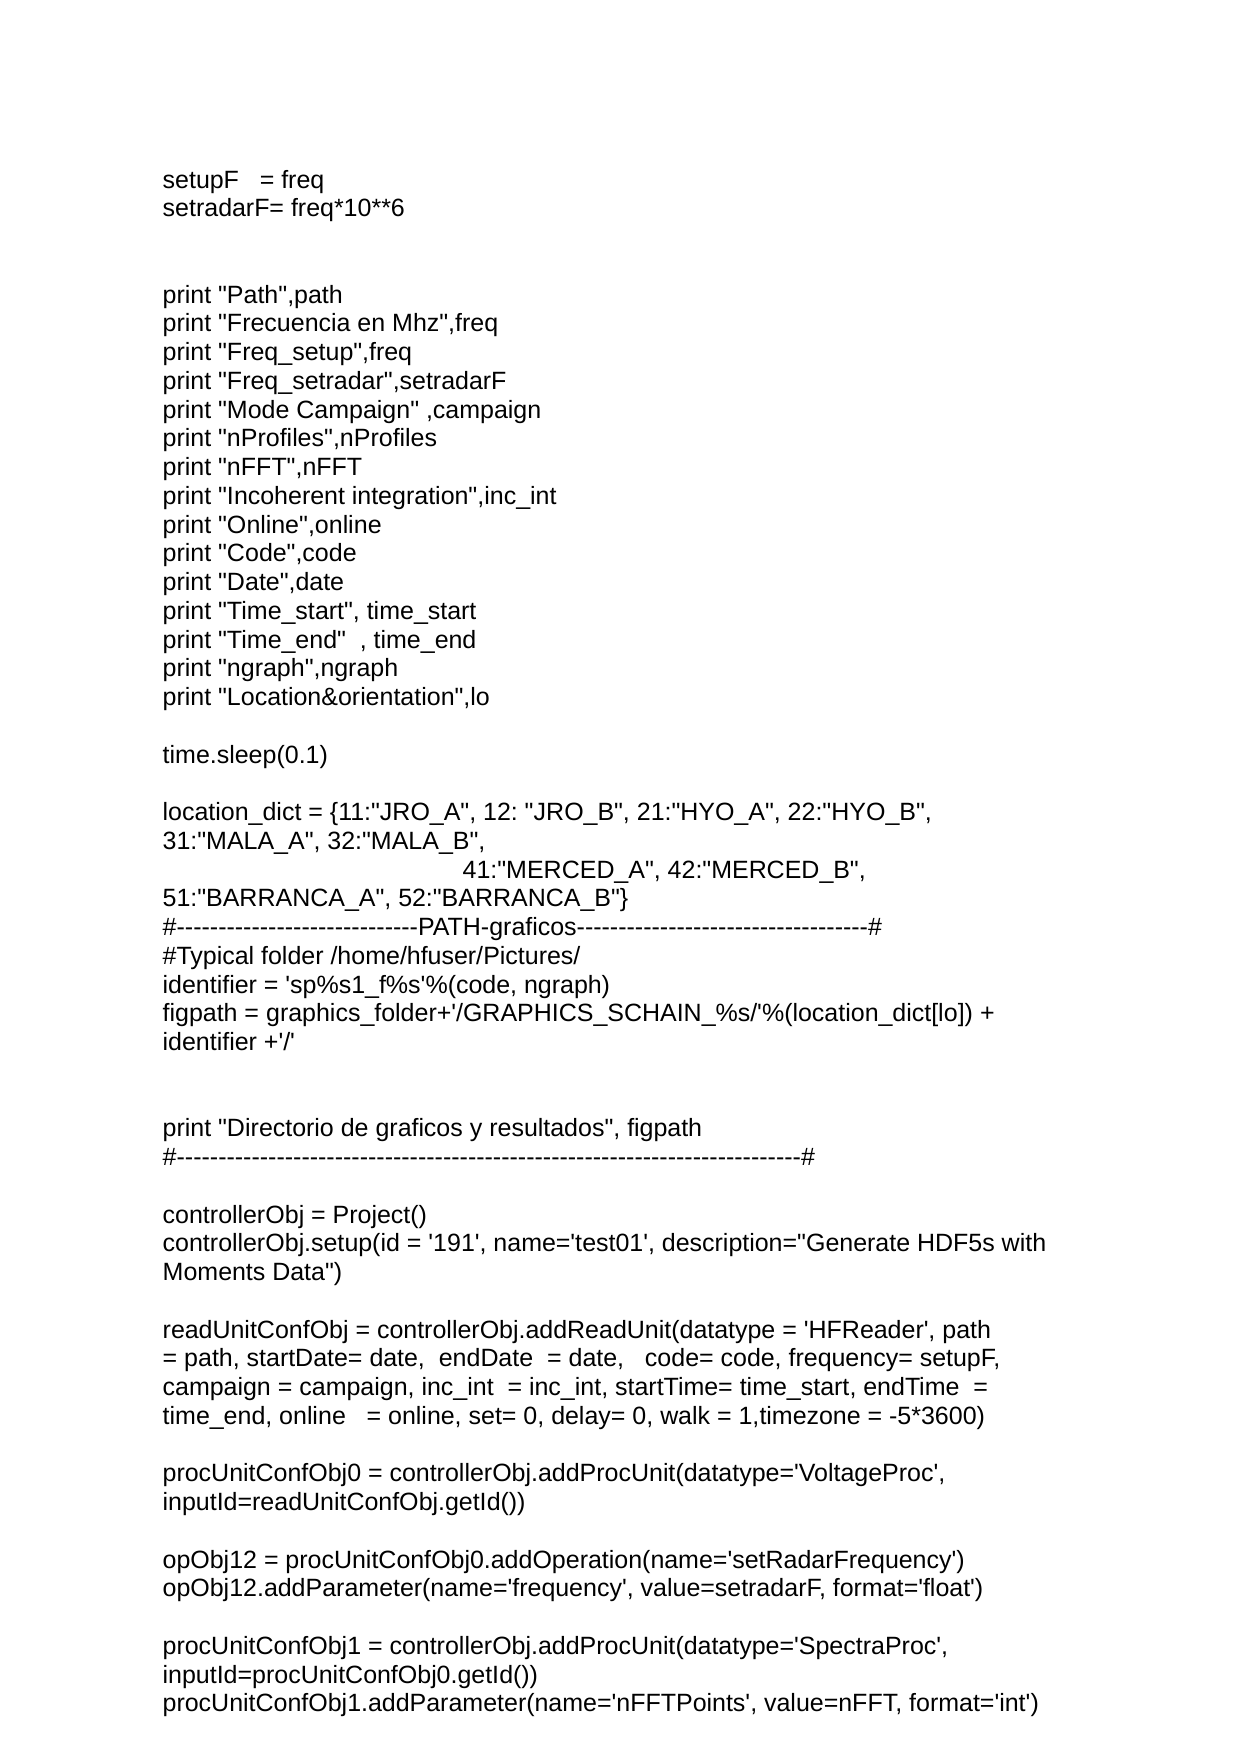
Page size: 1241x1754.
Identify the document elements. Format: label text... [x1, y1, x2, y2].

text print "Date",date [162, 567, 1065, 596]
text print "Directorio de graficos y resultados", figpath [162, 1113, 1065, 1142]
text print "Time_start", time_start [162, 596, 1065, 624]
text print "Incoherent integration",inc_int [162, 481, 1065, 509]
text procUnitConfObj1.addParameter(name='nFFTPoints', value=nFFT, format='int') [162, 1688, 1065, 1717]
text #---------------------------------------------------------------------------# [162, 1142, 1065, 1171]
text controllerObj = Project() [162, 1199, 1065, 1228]
text print "Freq_setradar",setradarF [162, 366, 1065, 394]
text setradarF= freq*10**6 [162, 193, 1065, 222]
text procUnitConfObj0 = controllerObj.addProcUnit(datatype='VoltageProc', inputId=readUnitConfObj.getId()) [162, 1458, 1065, 1516]
text print "Time_end" , time_end [162, 624, 1065, 653]
text print "Code",code [162, 538, 1065, 567]
text print "Frecuencia en Mhz",freq [162, 308, 1065, 337]
text identifier = 'sp%s1_f%s'%(code, ngraph) [162, 969, 1065, 998]
text controllerObj.setup(id = '191', name='test01', description="Generate HDF5s with Moments Data") [162, 1228, 1065, 1286]
text readUnitConfObj = controllerObj.addReadUnit(datatype = 'HFReader', path = path, startDate= date, endDate = date, code= code, frequency= setupF, campaign = campaign, inc_int = inc_int, startTime= time_start, endTime = time_end, online = online, set= 0, delay= 0, walk = 1,timezone = -5*3600) [162, 1314, 1065, 1429]
text opObj12.addParameter(name='frequency', value=setradarF, format='float') [162, 1573, 1065, 1602]
text 41:"MERCED_A", 42:"MERCED_B", 51:"BARRANCA_A", 52:"BARRANCA_B"} [162, 854, 1065, 912]
text procUnitConfObj1 = controllerObj.addProcUnit(datatype='SpectraProc', inputId=procUnitConfObj0.getId()) [162, 1631, 1065, 1688]
text time.sleep(0.1) [162, 739, 1065, 768]
text location_dict = {11:"JRO_A", 12: "JRO_B", 21:"HYO_A", 22:"HYO_B", 31:"MALA_A", 32:"MALA_B", [162, 797, 1065, 854]
text print "Online",online [162, 509, 1065, 538]
text opObj12 = procUnitConfObj0.addOperation(name='setRadarFrequency') [162, 1544, 1065, 1573]
text print "Location&orientation",lo [162, 682, 1065, 711]
text figpath = graphics_folder+'/GRAPHICS_SCHAIN_%s/'%(location_dict[lo]) + identifier +'/' [162, 998, 1065, 1056]
text print "nProfiles",nProfiles [162, 423, 1065, 452]
text print "Mode Campaign" ,campaign [162, 394, 1065, 423]
text print "nFFT",nFFT [162, 452, 1065, 481]
text #Typical folder /home/hfuser/Pictures/ [162, 941, 1065, 969]
text print "Freq_setup",freq [162, 337, 1065, 366]
text setupF = freq [162, 164, 1065, 193]
text #-----------------------------PATH-graficos-----------------------------------# [162, 912, 1065, 941]
text print "ngraph",ngraph [162, 653, 1065, 682]
text print "Path",path [162, 279, 1065, 308]
